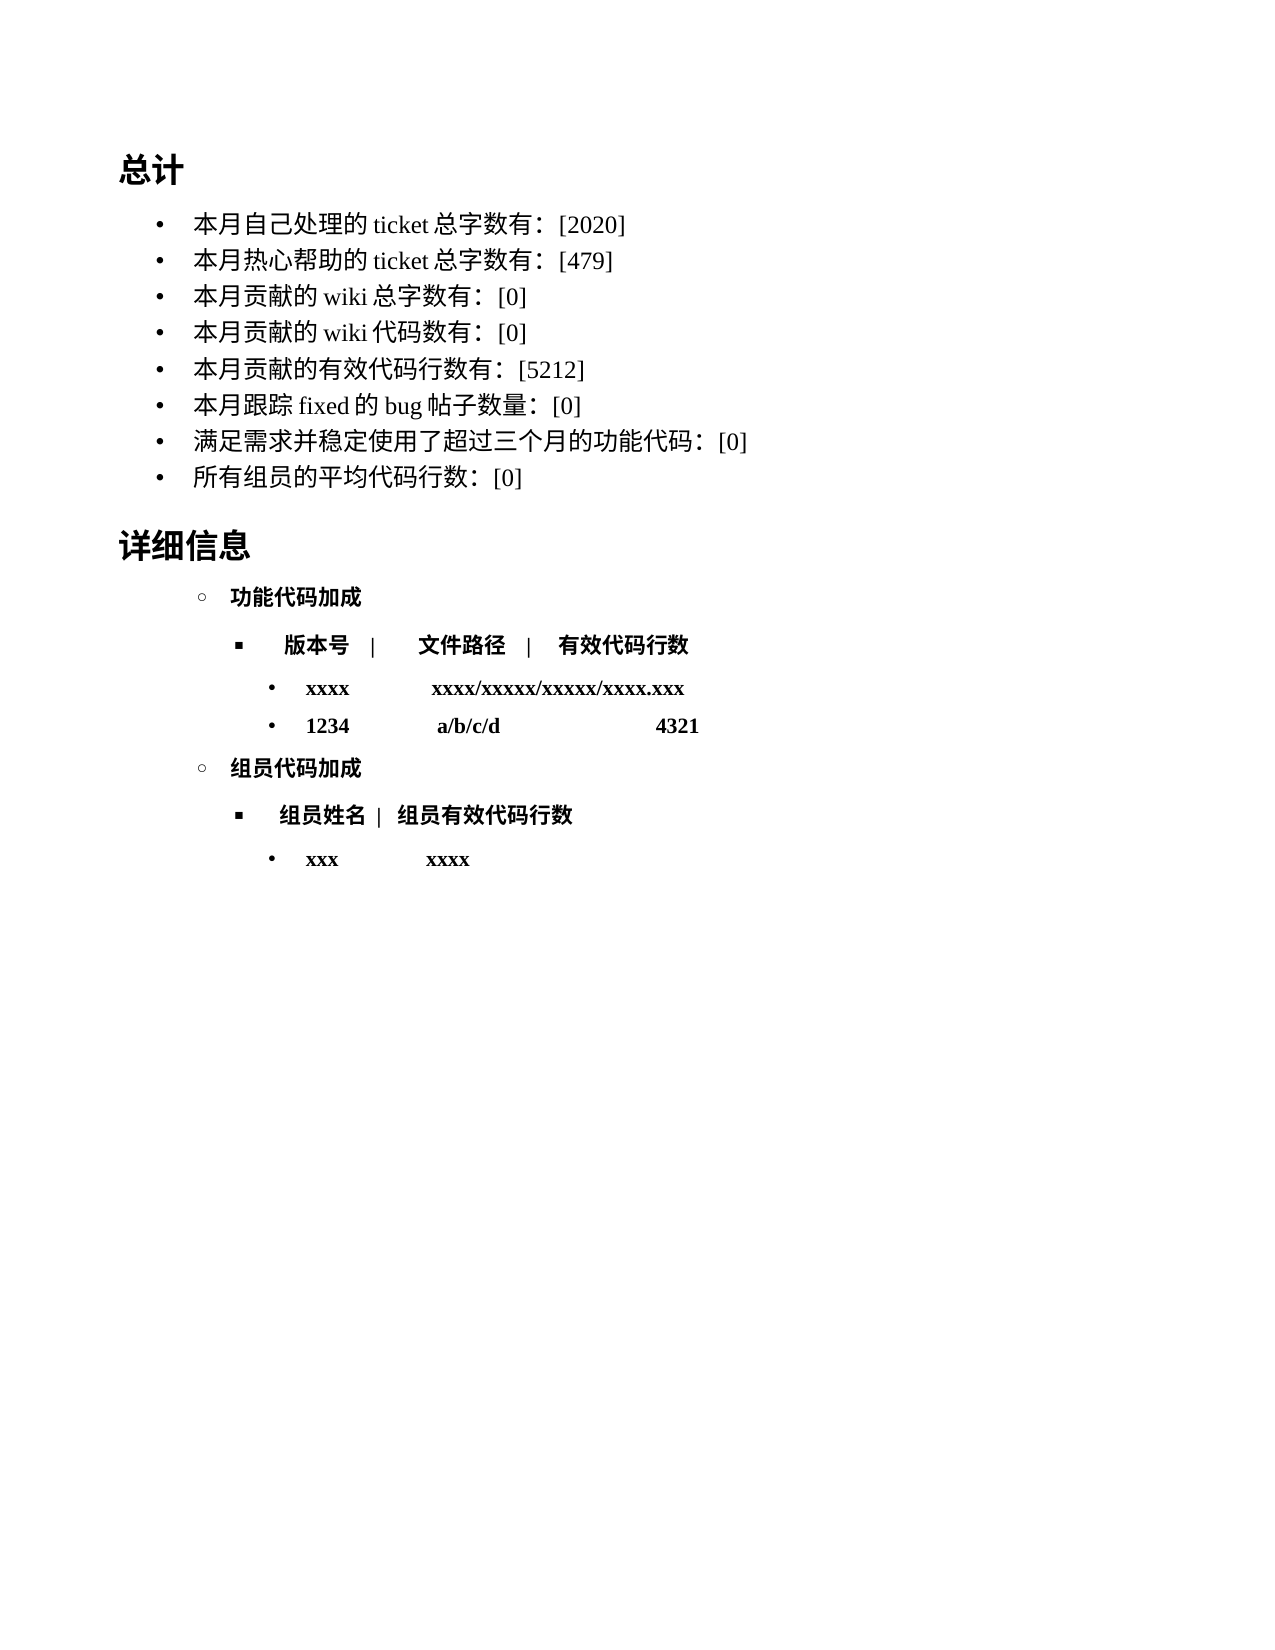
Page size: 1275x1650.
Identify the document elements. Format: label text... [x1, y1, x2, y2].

list 本月贡献的wiki总字数有：[0] [156, 277, 1157, 313]
list xxx xxxx [268, 846, 1157, 871]
list 组员姓名 | 组员有效代码行数 [231, 798, 1157, 830]
list xxxx xxxx/xxxxx/xxxxx/xxxx.xxx [268, 675, 1157, 700]
list 功能代码加成 [193, 580, 1157, 612]
subtitle 总计 [118, 143, 1157, 192]
list 本月贡献的wiki代码数有：[0] [156, 313, 1157, 349]
list 本月贡献的有效代码行数有：[5212] [156, 349, 1157, 385]
list 满足需求并稳定使用了超过三个月的功能代码：[0] [156, 422, 1157, 458]
list 版本号 | 文件路径 | 有效代码行数 [231, 628, 1157, 659]
list 所有组员的平均代码行数：[0] [156, 458, 1157, 494]
list 本月自己处理的ticket总字数有：[2020] [156, 204, 1157, 240]
list 组员代码加成 [193, 751, 1157, 782]
list 1234 a/b/c/d 4321 [268, 713, 1157, 738]
list 本月跟踪fixed的bug帖子数量：[0] [156, 385, 1157, 422]
list 本月热心帮助的ticket总字数有：[479] [156, 240, 1157, 277]
subtitle 详细信息 [118, 519, 1157, 568]
